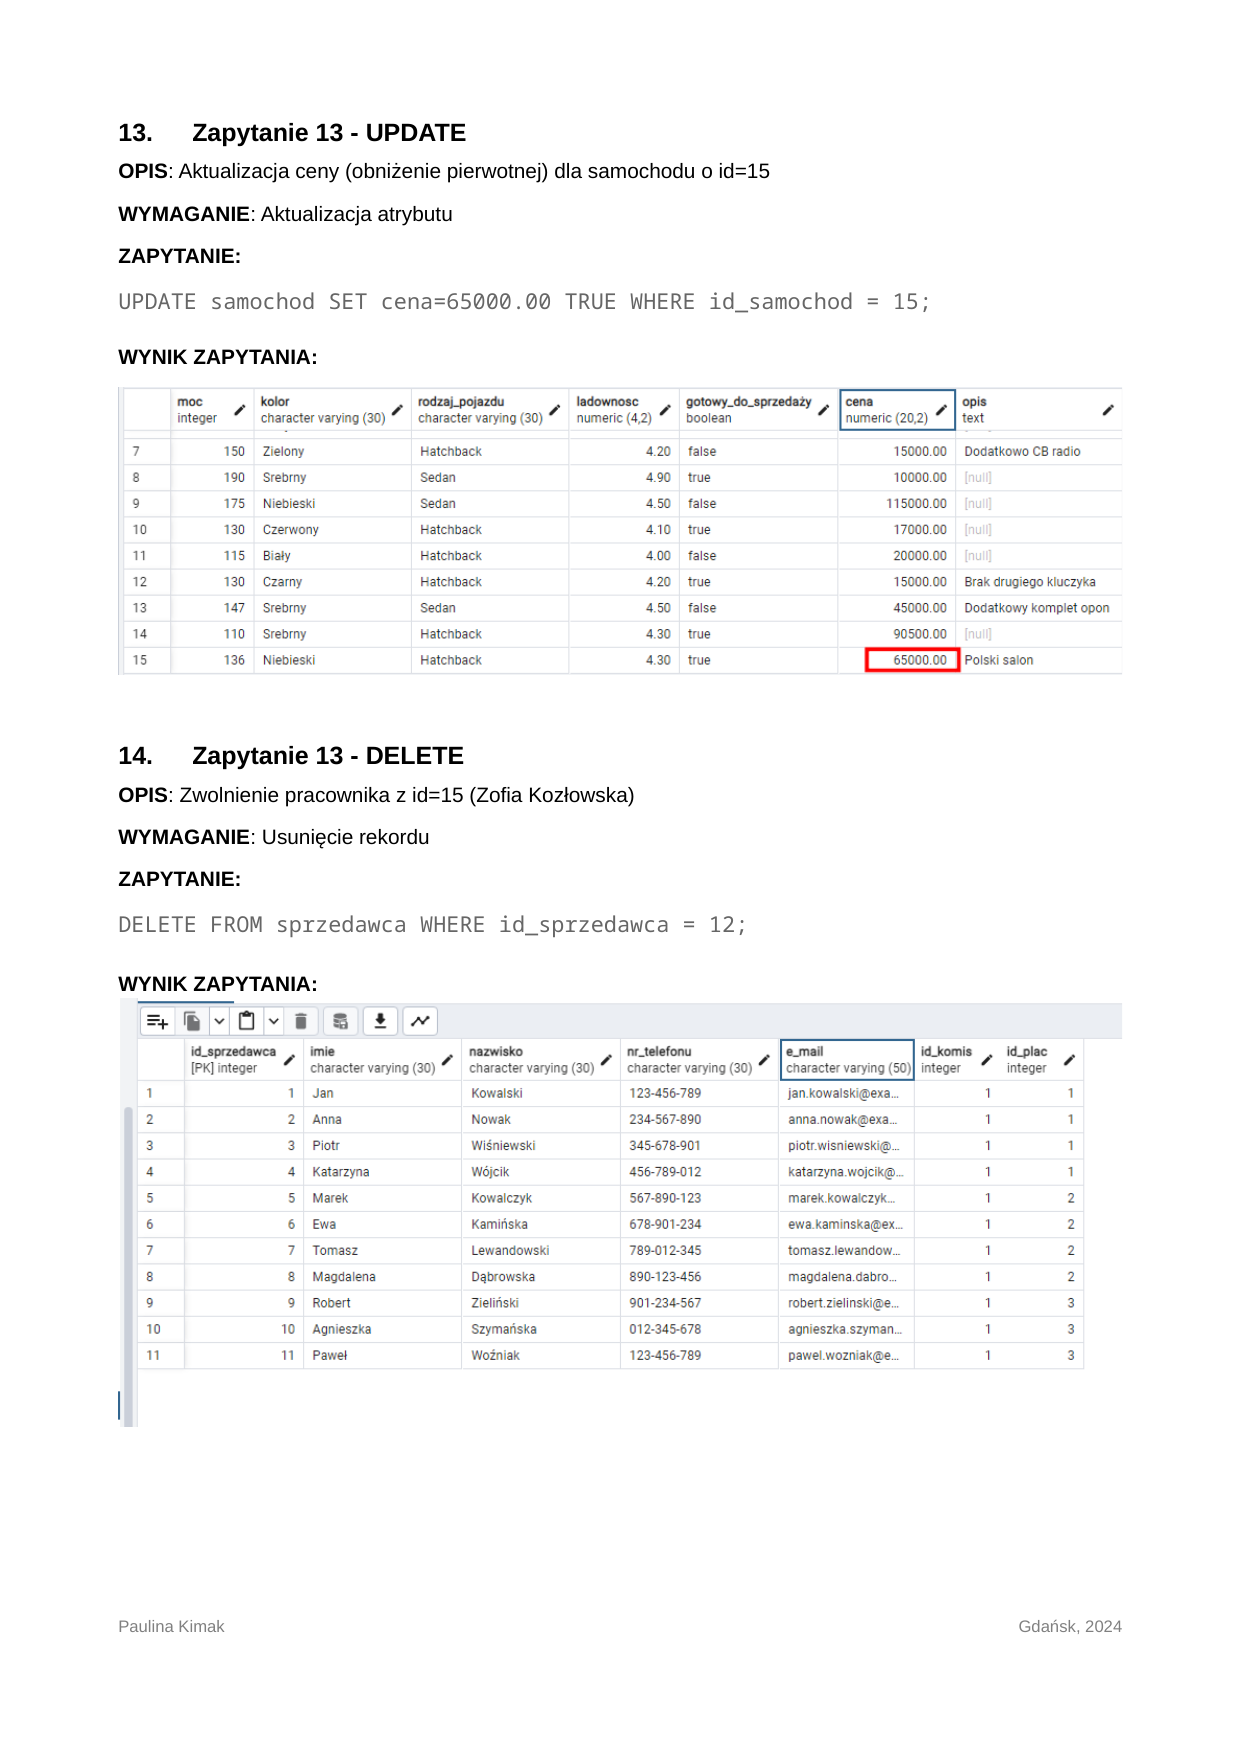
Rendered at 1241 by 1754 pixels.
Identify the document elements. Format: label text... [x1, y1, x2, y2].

picture [118, 998, 1123, 1427]
subtitle Zapytanie 13 - UPDATE [118, 118, 1122, 147]
text UPDATE samochod SET cena=65000.00 TRUE WHERE id_samochod = 15; [118, 286, 1122, 315]
text WYMAGANIE: Aktualizacja atrybutu [118, 201, 1122, 225]
text ZAPYTANIE: [118, 867, 1122, 891]
text DELETE FROM sprzedawca WHERE id_sprzedawca = 12; [118, 909, 1122, 938]
text WYNIK ZAPYTANIA: [118, 968, 1122, 998]
text WYNIK ZAPYTANIA: [118, 345, 1122, 369]
text OPIS: Aktualizacja ceny (obniżenie pierwotnej) dla samochodu o id=15 [118, 159, 1122, 183]
text ZAPYTANIE: [118, 243, 1122, 267]
subtitle Zapytanie 13 - DELETE [118, 741, 1122, 770]
text OPIS: Zwolnienie pracownika z id=15 (Zofia Kozłowska) [118, 782, 1122, 806]
picture [118, 387, 1123, 675]
text WYMAGANIE: Usunięcie rekordu [118, 824, 1122, 848]
